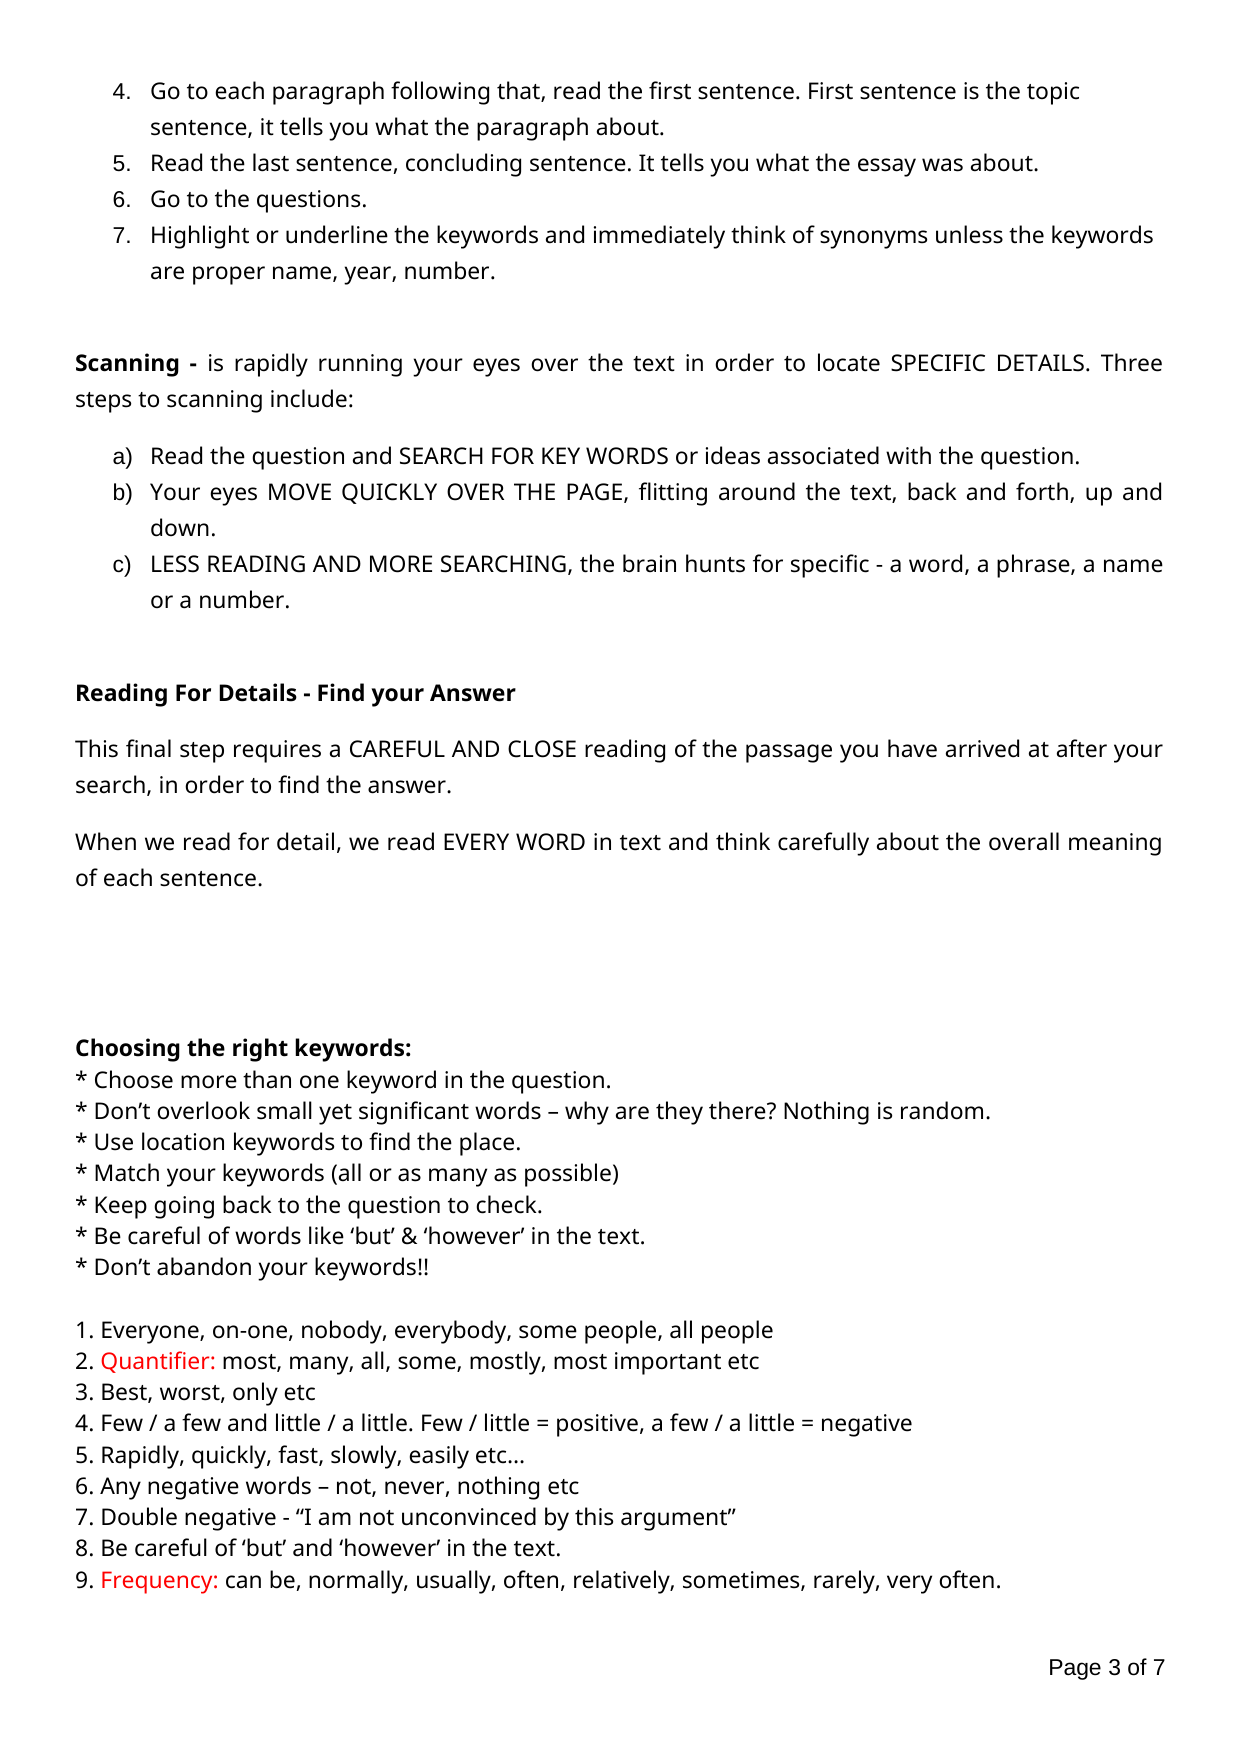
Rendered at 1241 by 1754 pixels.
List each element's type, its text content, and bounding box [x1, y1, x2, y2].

text Scanning - is rapidly running your eyes over the text in order to locate SPECIFIC DETAILS. Three steps to scanning include: [75, 347, 1165, 414]
list Read the question and SEARCH FOR KEY WORDS or ideas associated with the question. [112, 440, 1165, 471]
list Highlight or underline the keywords and immediately think of synonyms unless the keywords are proper name, year, number. [112, 219, 1165, 286]
text 5. Rapidly, quickly, fast, slowly, easily etc… [75, 1438, 1165, 1470]
text 9. Frequency: can be, normally, usually, often, relatively, sometimes, rarely, very often. [75, 1563, 1165, 1595]
list Read the last sentence, concluding sentence. It tells you what the essay was about. [112, 147, 1165, 178]
text Reading For Details - Find your Answer [75, 677, 1165, 708]
list Your eyes MOVE QUICKLY OVER THE PAGE, flitting around the text, back and forth, up and down. [112, 476, 1165, 543]
text When we read for detail, we read EVERY WORD in text and think carefully about the overall meaning of each sentence. [75, 826, 1165, 893]
text 6. Any negative words – not, never, nothing etc [75, 1470, 1165, 1501]
text This final step requires a CAREFUL AND CLOSE reading of the passage you have arrived at after your search, in order to find the answer. [75, 733, 1165, 801]
list Go to the questions. [112, 183, 1165, 214]
text * Use location keywords to find the place. [75, 1126, 1165, 1157]
text Choosing the right keywords: [75, 1032, 1165, 1063]
list Go to each paragraph following that, read the first sentence. First sentence is the topic sentence, it tells you what the paragraph about. [112, 75, 1165, 142]
text 1. Everyone, on-one, nobody, everybody, some people, all people [75, 1313, 1165, 1345]
text 8. Be careful of ‘but’ and ‘however’ in the text. [75, 1532, 1165, 1563]
text * Keep going back to the question to check. [75, 1188, 1165, 1220]
text 3. Best, worst, only etc [75, 1376, 1165, 1407]
text * Choose more than one keyword in the question. [75, 1063, 1165, 1095]
text 4. Few / a few and little / a little. Few / little = positive, a few / a little = negative [75, 1407, 1165, 1438]
text * Match your keywords (all or as many as possible) [75, 1157, 1165, 1188]
text 2. Quantifier: most, many, all, some, mostly, most important etc [75, 1345, 1165, 1376]
list LESS READING AND MORE SEARCHING, the brain hunts for specific - a word, a phrase, a name or a number. [112, 548, 1165, 615]
text * Don’t overlook small yet significant words – why are they there? Nothing is random. [75, 1095, 1165, 1126]
text * Be careful of words like ‘but’ & ‘however’ in the text. [75, 1220, 1165, 1251]
text 7. Double negative - “I am not unconvinced by this argument” [75, 1501, 1165, 1532]
text * Don’t abandon your keywords!! [75, 1251, 1165, 1282]
